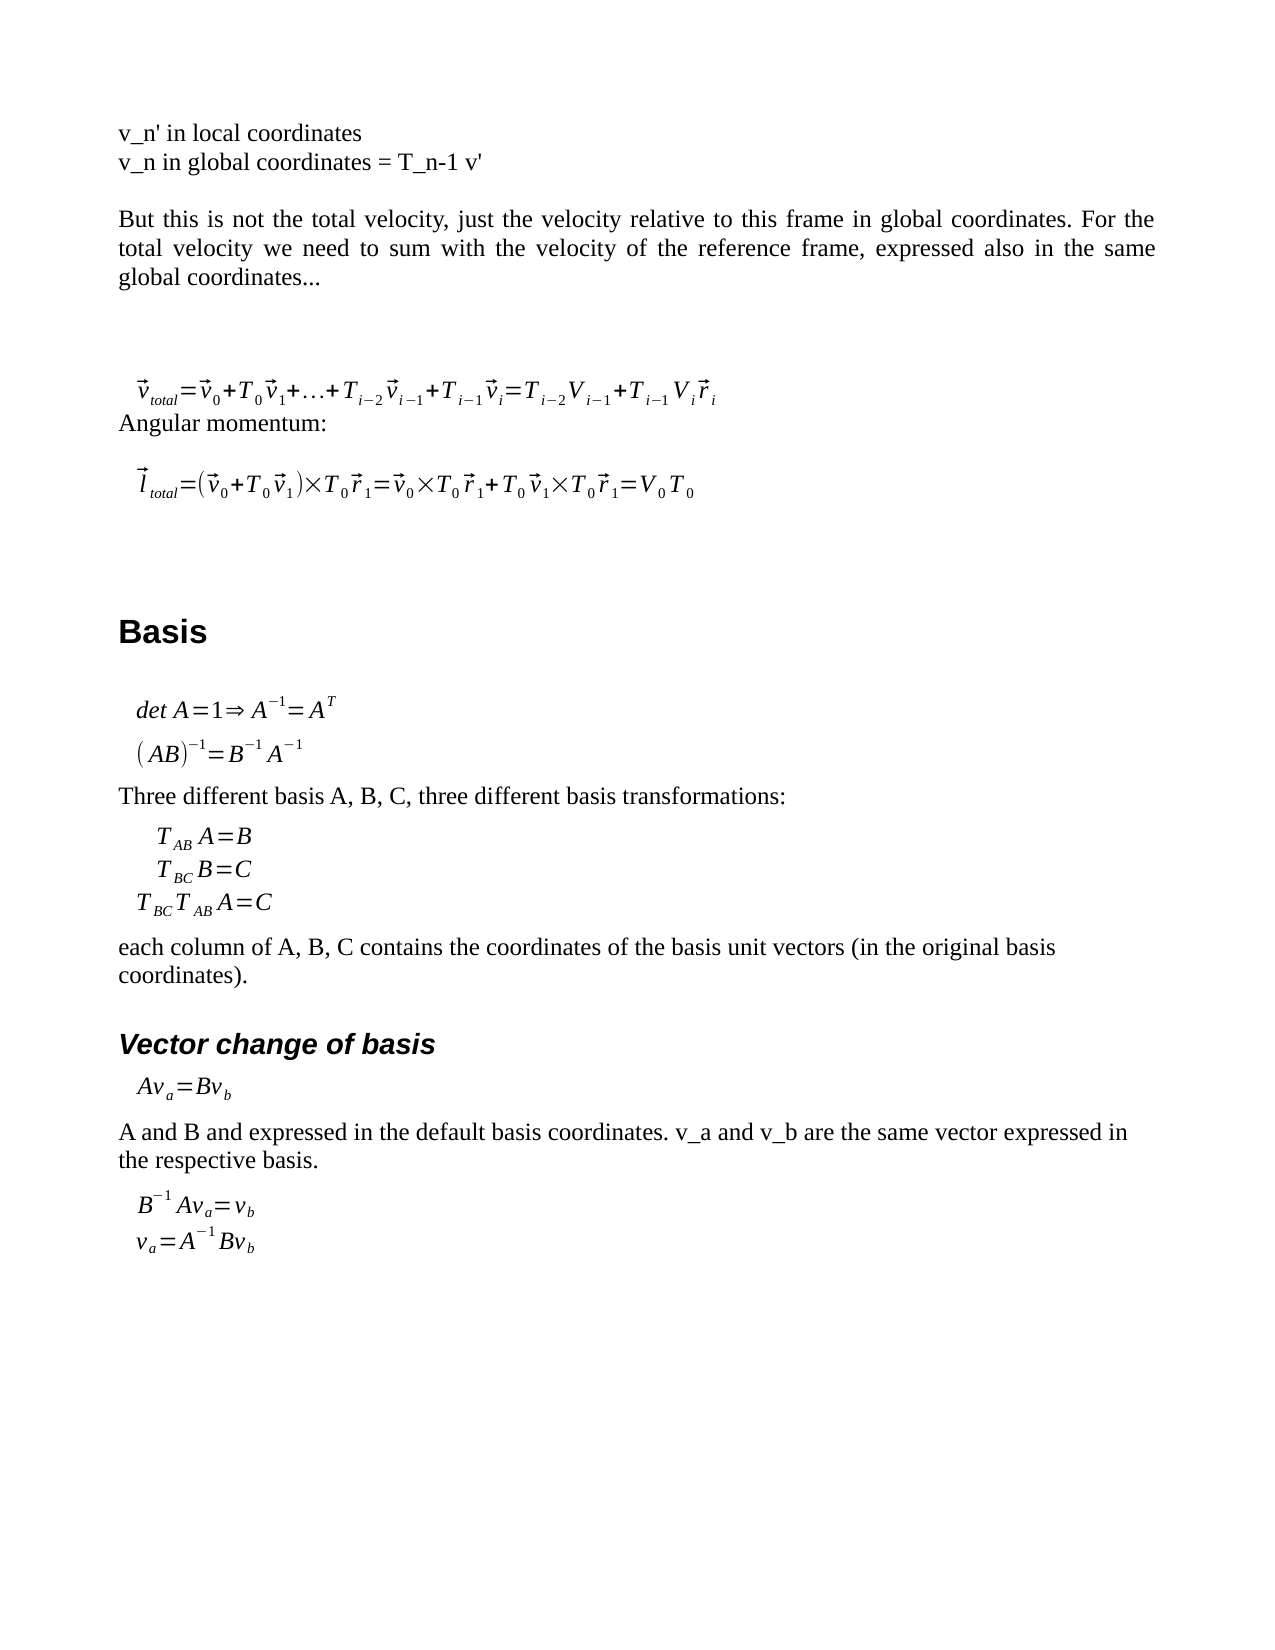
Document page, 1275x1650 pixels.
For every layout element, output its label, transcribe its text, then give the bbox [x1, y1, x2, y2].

text A and B and expressed in the default basis coordinates. v_a and v_b are the same vector expressed in the respective basis. [118, 1117, 1157, 1174]
text v_n' in local coordinates [118, 118, 1157, 147]
text Angular momentum: [118, 408, 1157, 437]
text But this is not the total velocity, just the velocity relative to this frame in global coordinates. For the total velocity we need to sum with the velocity of the reference frame, expressed also in the same global coordinates... [118, 204, 1157, 291]
subtitle Vector change of basis [118, 1027, 1157, 1060]
text v_n in global coordinates = T_n-1 v' [118, 147, 1157, 176]
subtitle Basis [118, 612, 1157, 651]
text each column of A, B, C contains the coordinates of the basis unit vectors (in the original basis coordinates). [118, 932, 1157, 989]
text Three different basis A, B, C, three different basis transformations: [118, 781, 1157, 810]
